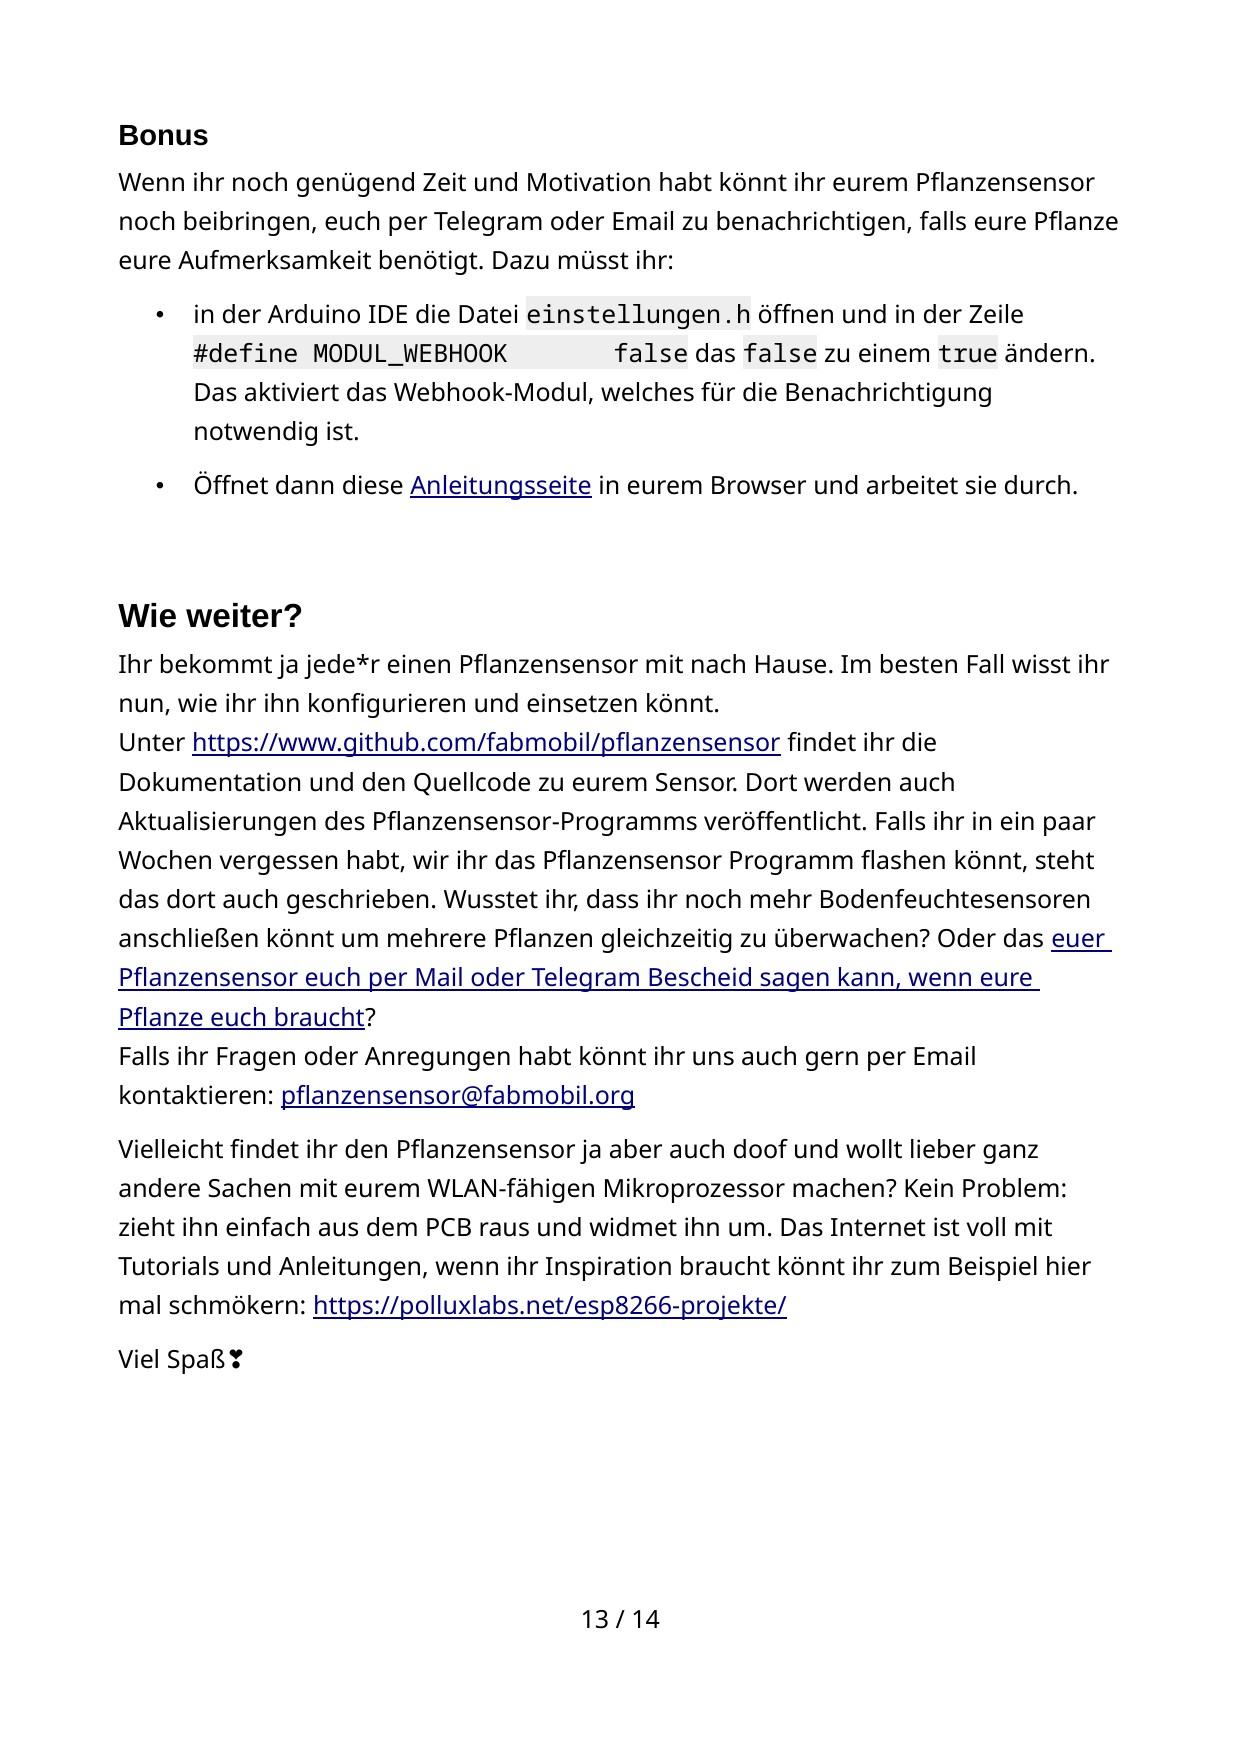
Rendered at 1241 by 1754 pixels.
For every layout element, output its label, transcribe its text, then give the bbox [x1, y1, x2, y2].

subtitle Wie weiter? [118, 596, 1122, 634]
list Öffnet dann diese Anleitungsseite in eurem Browser und arbeitet sie durch. [156, 467, 1122, 502]
list in der Arduino IDE die Datei einstellungen.h öffnen und in der Zeile #define MODUL_WEBHOOK false das false zu einem true ändern. Das aktiviert das Webhook-Modul, welches für die Benachrichtigung notwendig ist. [156, 296, 1122, 448]
text Ihr bekommt ja jede*r einen Pflanzensensor mit nach Hause. Im besten Fall wisst ihr nun, wie ihr ihn konfigurieren und einsetzen könnt. Unter https://www.github.com/fabmobil/pflanzensensor findet ihr die Dokumentation und den Quellcode zu eurem Sensor. Dort werden auch Aktualisierungen des Pflanzensensor-Programms veröffentlicht. Falls ihr in ein paar Wochen vergessen habt, wir ihr das Pflanzensensor Programm flashen könnt, steht das dort auch geschrieben. Wusstet ihr, dass ihr noch mehr Bodenfeuchtesensoren anschließen könnt um mehrere Pflanzen gleichzeitig zu überwachen? Oder das euer Pflanzensensor euch per Mail oder Telegram Bescheid sagen kann, wenn eure Pflanze euch braucht? Falls ihr Fragen oder Anregungen habt könnt ihr uns auch gern per Email kontaktieren: pflanzensensor@fabmobil.org [118, 647, 1122, 1112]
text Wenn ihr noch genügend Zeit und Motivation habt könnt ihr eurem Pflanzensensor noch beibringen, euch per Telegram oder Email zu benachrichtigen, falls eure Pflanze eure Aufmerksamkeit benötigt. Dazu müsst ihr: [118, 164, 1122, 277]
text Viel Spaß❣️ [118, 1342, 1122, 1376]
text Vielleicht findet ihr den Pflanzensensor ja aber auch doof und wollt lieber ganz andere Sachen mit eurem WLAN-fähigen Mikroprozessor machen? Kein Problem: zieht ihn einfach aus dem PCB raus und widmet ihn um. Das Internet ist voll mit Tutorials und Anleitungen, wenn ihr Inspiration braucht könnt ihr zum Beispiel hier mal schmökern: https://polluxlabs.net/esp8266-projekte/ [118, 1131, 1122, 1322]
subtitle Bonus [118, 118, 1122, 152]
